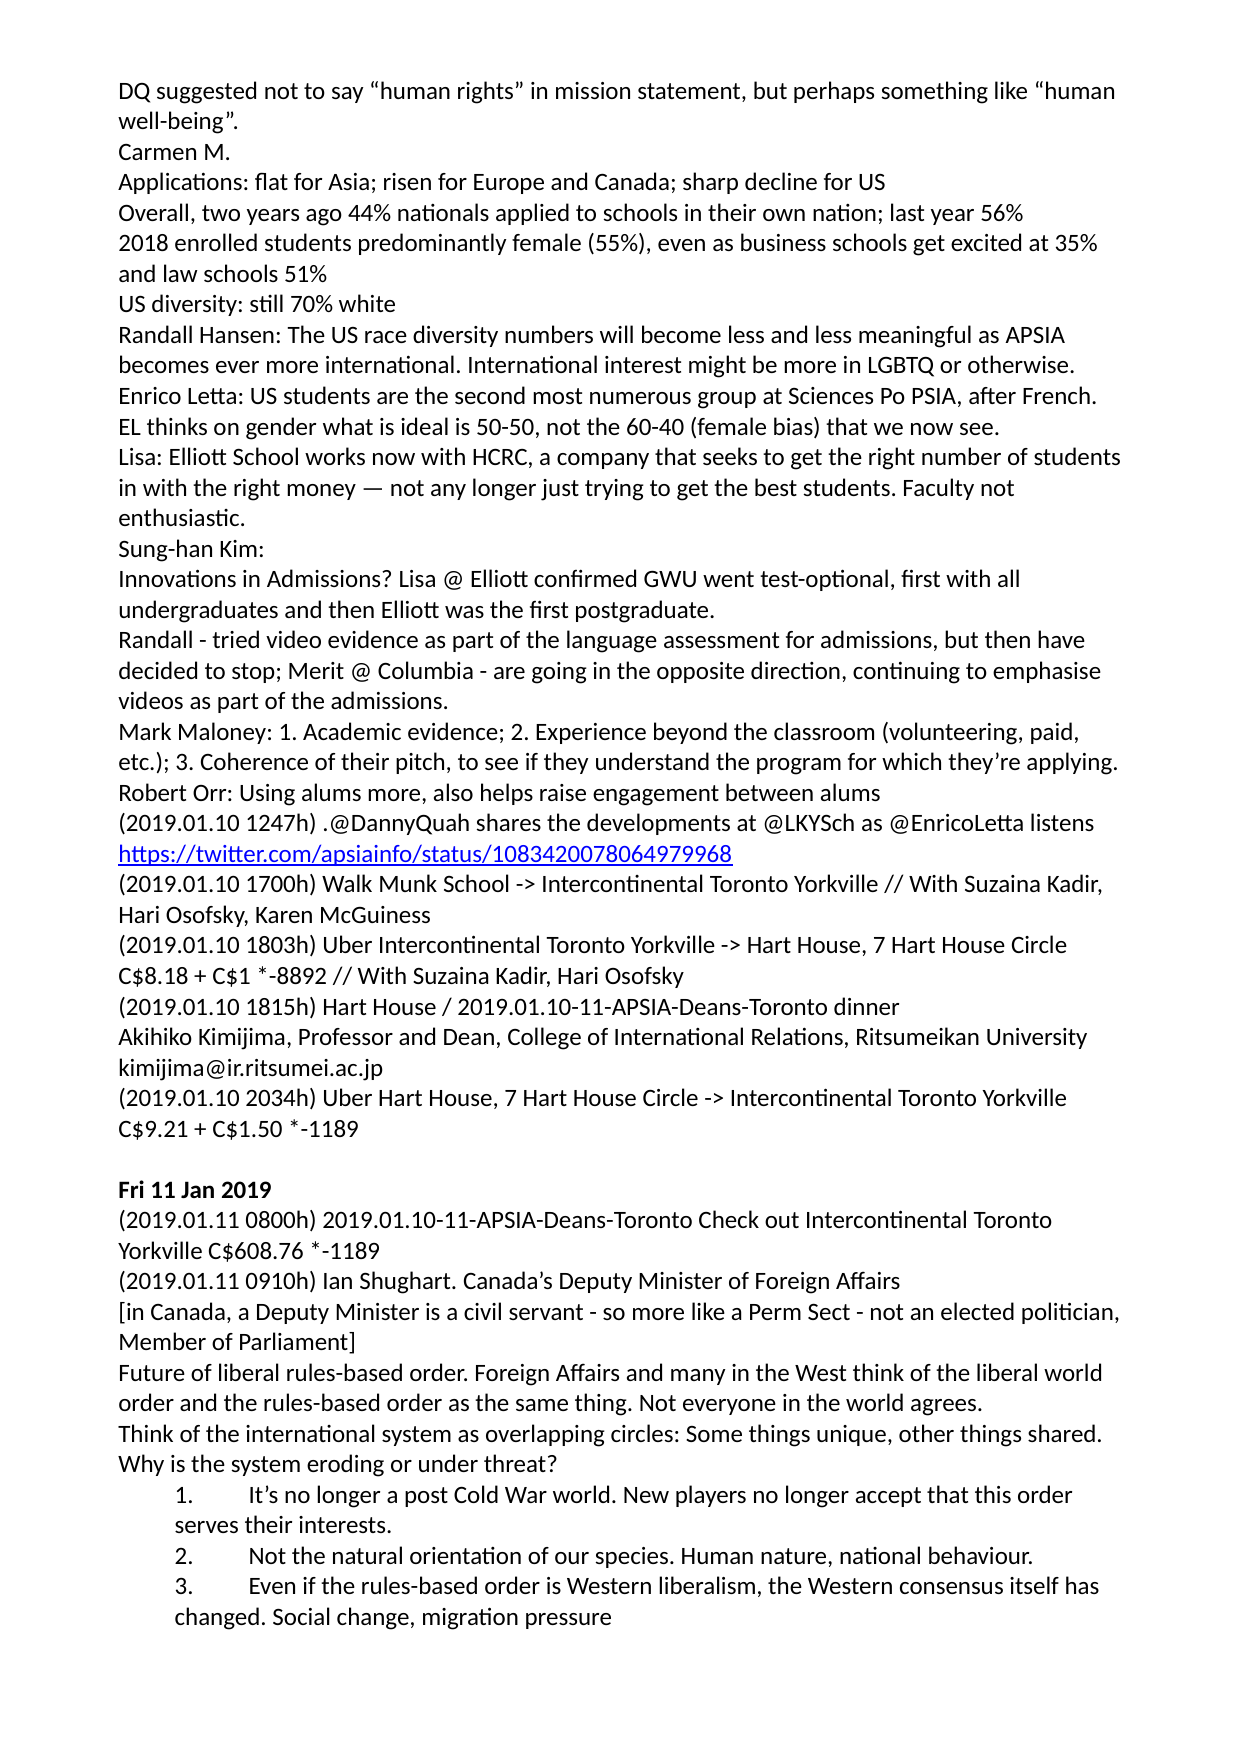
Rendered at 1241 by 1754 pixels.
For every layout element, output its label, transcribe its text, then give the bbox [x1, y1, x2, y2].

text DQ suggested not to say “human rights” in mission statement, but perhaps something like “human well-being”. [118, 75, 1122, 136]
text Innovations in Admissions? Lisa @ Elliott confirmed GWU went test-optional, first with all undergraduates and then Elliott was the first postgraduate. [118, 563, 1122, 624]
text (2019.01.11 0800h) 2019.01.10-11-APSIA-Deans-Toronto Check out Intercontinental Toronto Yorkville C$608.76 *-1189 [118, 1204, 1122, 1265]
text Fri 11 Jan 2019 [118, 1174, 1122, 1204]
text [in Canada, a Deputy Minister is a civil servant - so more like a Perm Sect - not an elected politician, Member of Parliament] [118, 1296, 1122, 1357]
list Not the natural orientation of our species. Human nature, national behaviour. [174, 1540, 1122, 1571]
text Robert Orr: Using alums more, also helps raise engagement between alums [118, 777, 1122, 807]
text (2019.01.10 2034h) Uber Hart House, 7 Hart House Circle -> Intercontinental Toronto Yorkville C$9.21 + C$1.50 *-1189 [118, 1082, 1122, 1143]
text Mark Maloney: 1. Academic evidence; 2. Experience beyond the classroom (volunteering, paid, etc.); 3. Coherence of their pitch, to see if they understand the program for which they’re applying. [118, 716, 1122, 777]
text Carmen M. [118, 136, 1122, 167]
text Randall Hansen: The US race diversity numbers will become less and less meaningful as APSIA becomes ever more international. International interest might be more in LGBTQ or otherwise. [118, 319, 1122, 380]
text (2019.01.10 1700h) Walk Munk School -> Intercontinental Toronto Yorkville // With Suzaina Kadir, Hari Osofsky, Karen McGuiness [118, 868, 1122, 929]
text Enrico Letta: US students are the second most numerous group at Sciences Po PSIA, after French. EL thinks on gender what is ideal is 50-50, not the 60-40 (female bias) that we now see. [118, 380, 1122, 441]
text US diversity: still 70% white [118, 289, 1122, 319]
text Overall, two years ago 44% nationals applied to schools in their own nation; last year 56% [118, 197, 1122, 228]
text (2019.01.11 0910h) Ian Shughart. Canada’s Deputy Minister of Foreign Affairs [118, 1265, 1122, 1296]
list It’s no longer a post Cold War world. New players no longer accept that this order serves their interests. [174, 1479, 1122, 1540]
text (2019.01.10 1247h) .@DannyQuah shares the developments at @LKYSch as @EnricoLetta listens https://twitter.com/apsiainfo/status/1083420078064979968 [118, 807, 1122, 868]
text 2018 enrolled students predominantly female (55%), even as business schools get excited at 35% and law schools 51% [118, 228, 1122, 289]
list Even if the rules-based order is Western liberalism, the Western consensus itself has changed. Social change, migration pressure [174, 1571, 1122, 1632]
text Think of the international system as overlapping circles: Some things unique, other things shared. Why is the system eroding or under threat? [118, 1418, 1122, 1479]
text (2019.01.10 1803h) Uber Intercontinental Toronto Yorkville -> Hart House, 7 Hart House Circle C$8.18 + C$1 *-8892 // With Suzaina Kadir, Hari Osofsky [118, 929, 1122, 991]
text Lisa: Elliott School works now with HCRC, a company that seeks to get the right number of students in with the right money — not any longer just trying to get the best students. Faculty not enthusiastic. [118, 441, 1122, 533]
text Applications: flat for Asia; risen for Europe and Canada; sharp decline for US [118, 167, 1122, 197]
text Sung-han Kim: [118, 533, 1122, 563]
text Akihiko Kimijima, Professor and Dean, College of International Relations, Ritsumeikan University kimijima@ir.ritsumei.ac.jp [118, 1021, 1122, 1082]
text Future of liberal rules-based order. Foreign Affairs and many in the West think of the liberal world order and the rules-based order as the same thing. Not everyone in the world agrees. [118, 1357, 1122, 1418]
text Randall - tried video evidence as part of the language assessment for admissions, but then have decided to stop; Merit @ Columbia - are going in the opposite direction, continuing to emphasise videos as part of the admissions. [118, 624, 1122, 716]
text (2019.01.10 1815h) Hart House / 2019.01.10-11-APSIA-Deans-Toronto dinner [118, 991, 1122, 1021]
